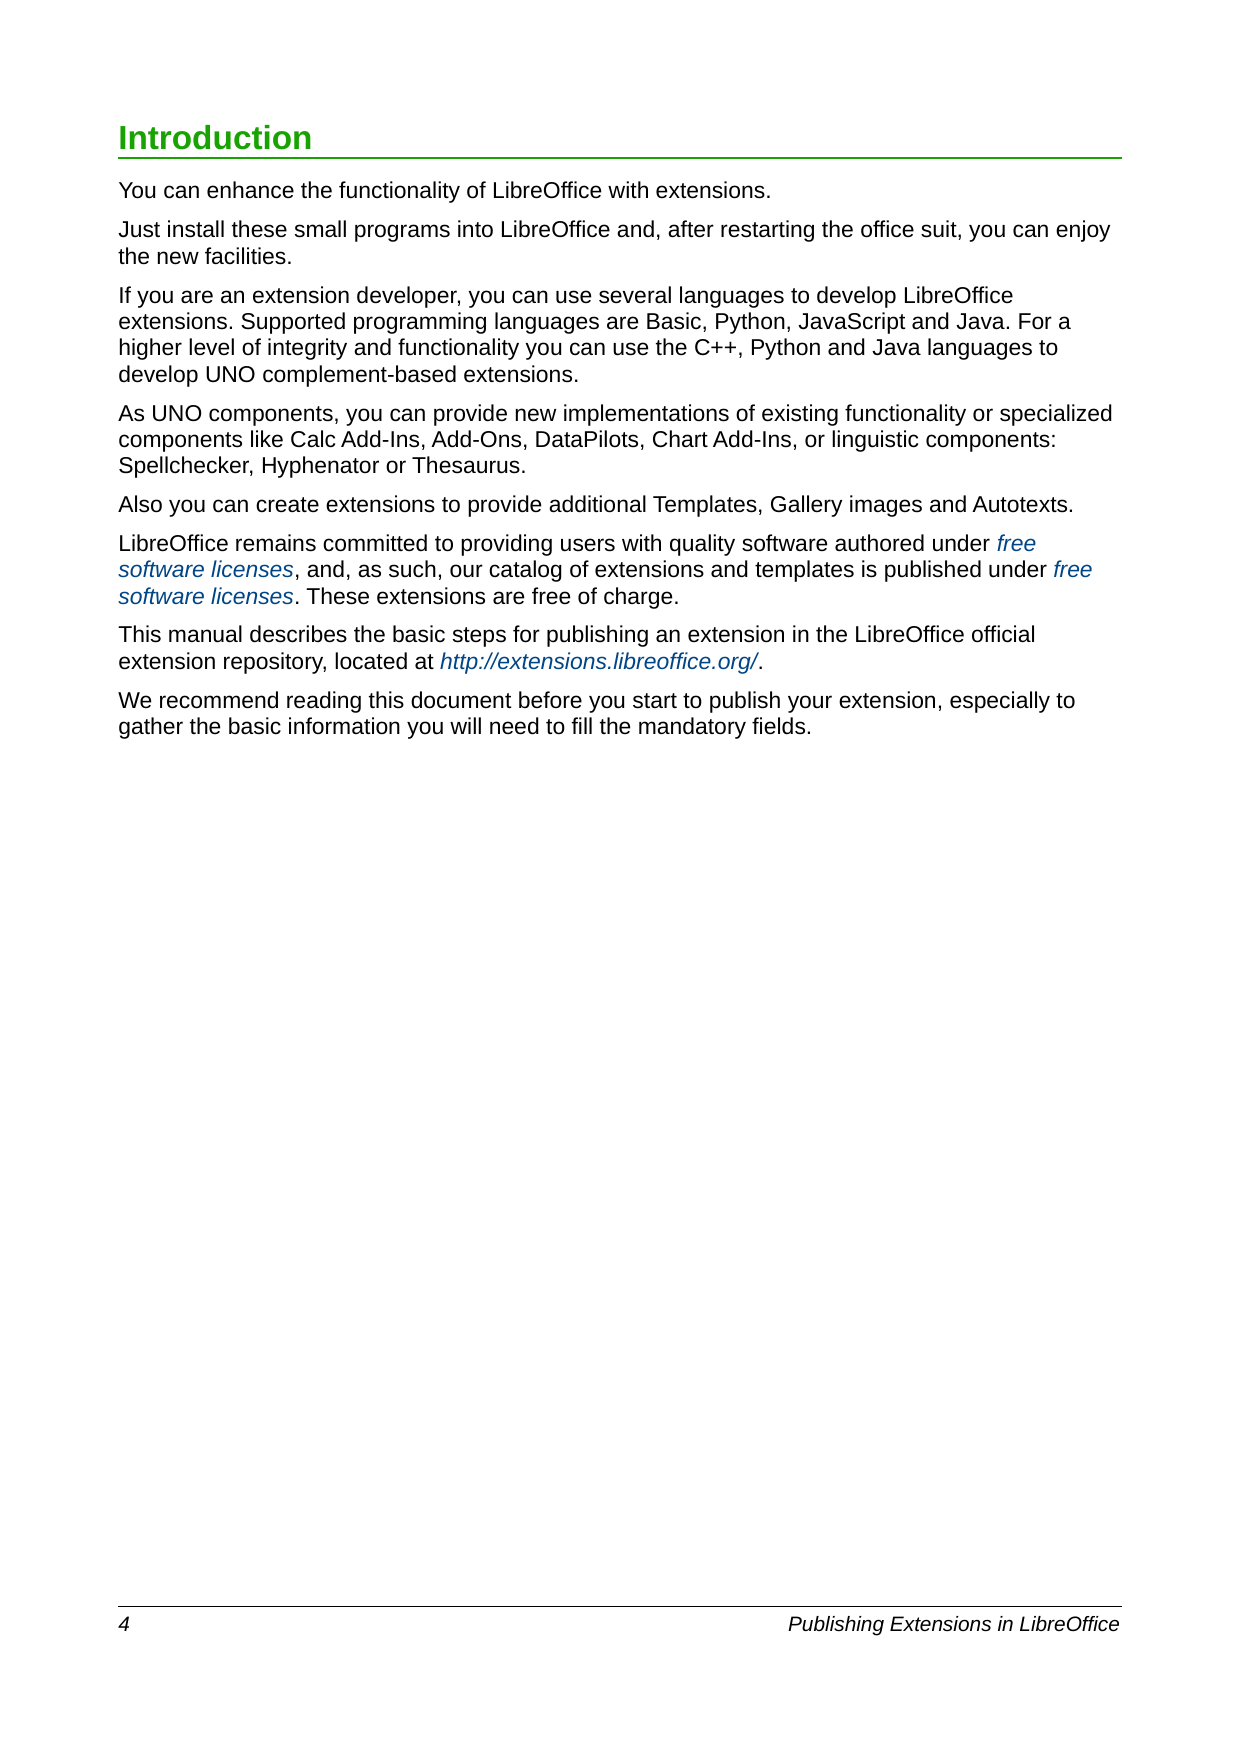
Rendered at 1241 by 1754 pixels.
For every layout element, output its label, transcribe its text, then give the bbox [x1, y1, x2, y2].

text You can enhance the functionality of LibreOffice with extensions. [118, 177, 1122, 204]
text As UNO components, you can provide new implementations of existing functionality or specialized components like Calc Add-Ins, Add-Ons, DataPilots, Chart Add-Ins, or linguistic components: Spellchecker, Hyphenator or Thesaurus. [118, 399, 1122, 478]
text This manual describes the basic steps for publishing an extension in the LibreOffice official extension repository, located at http://extensions.libreoffice.org/. [118, 621, 1122, 674]
text Also you can create extensions to provide additional Templates, Gallery images and Autotexts. [118, 491, 1122, 517]
text We recommend reading this document before you start to publish your extension, especially to gather the basic information you will need to fill the mandatory fields. [118, 687, 1122, 739]
text LibreOffice remains committed to providing users with quality software authored under free software licenses, and, as such, our catalog of extensions and templates is published under free software licenses. These extensions are free of charge. [118, 530, 1122, 609]
subtitle Introduction [118, 118, 1122, 157]
text If you are an extension developer, you can use several languages to develop LibreOffice extensions. Supported programming languages are Basic, Python, JavaScript and Java. For a higher level of integrity and functionality you can use the C++, Python and Java languages to develop UNO complement-based extensions. [118, 282, 1122, 387]
text Just install these small programs into LibreOffice and, after restarting the office suit, you can enjoy the new facilities. [118, 216, 1122, 269]
